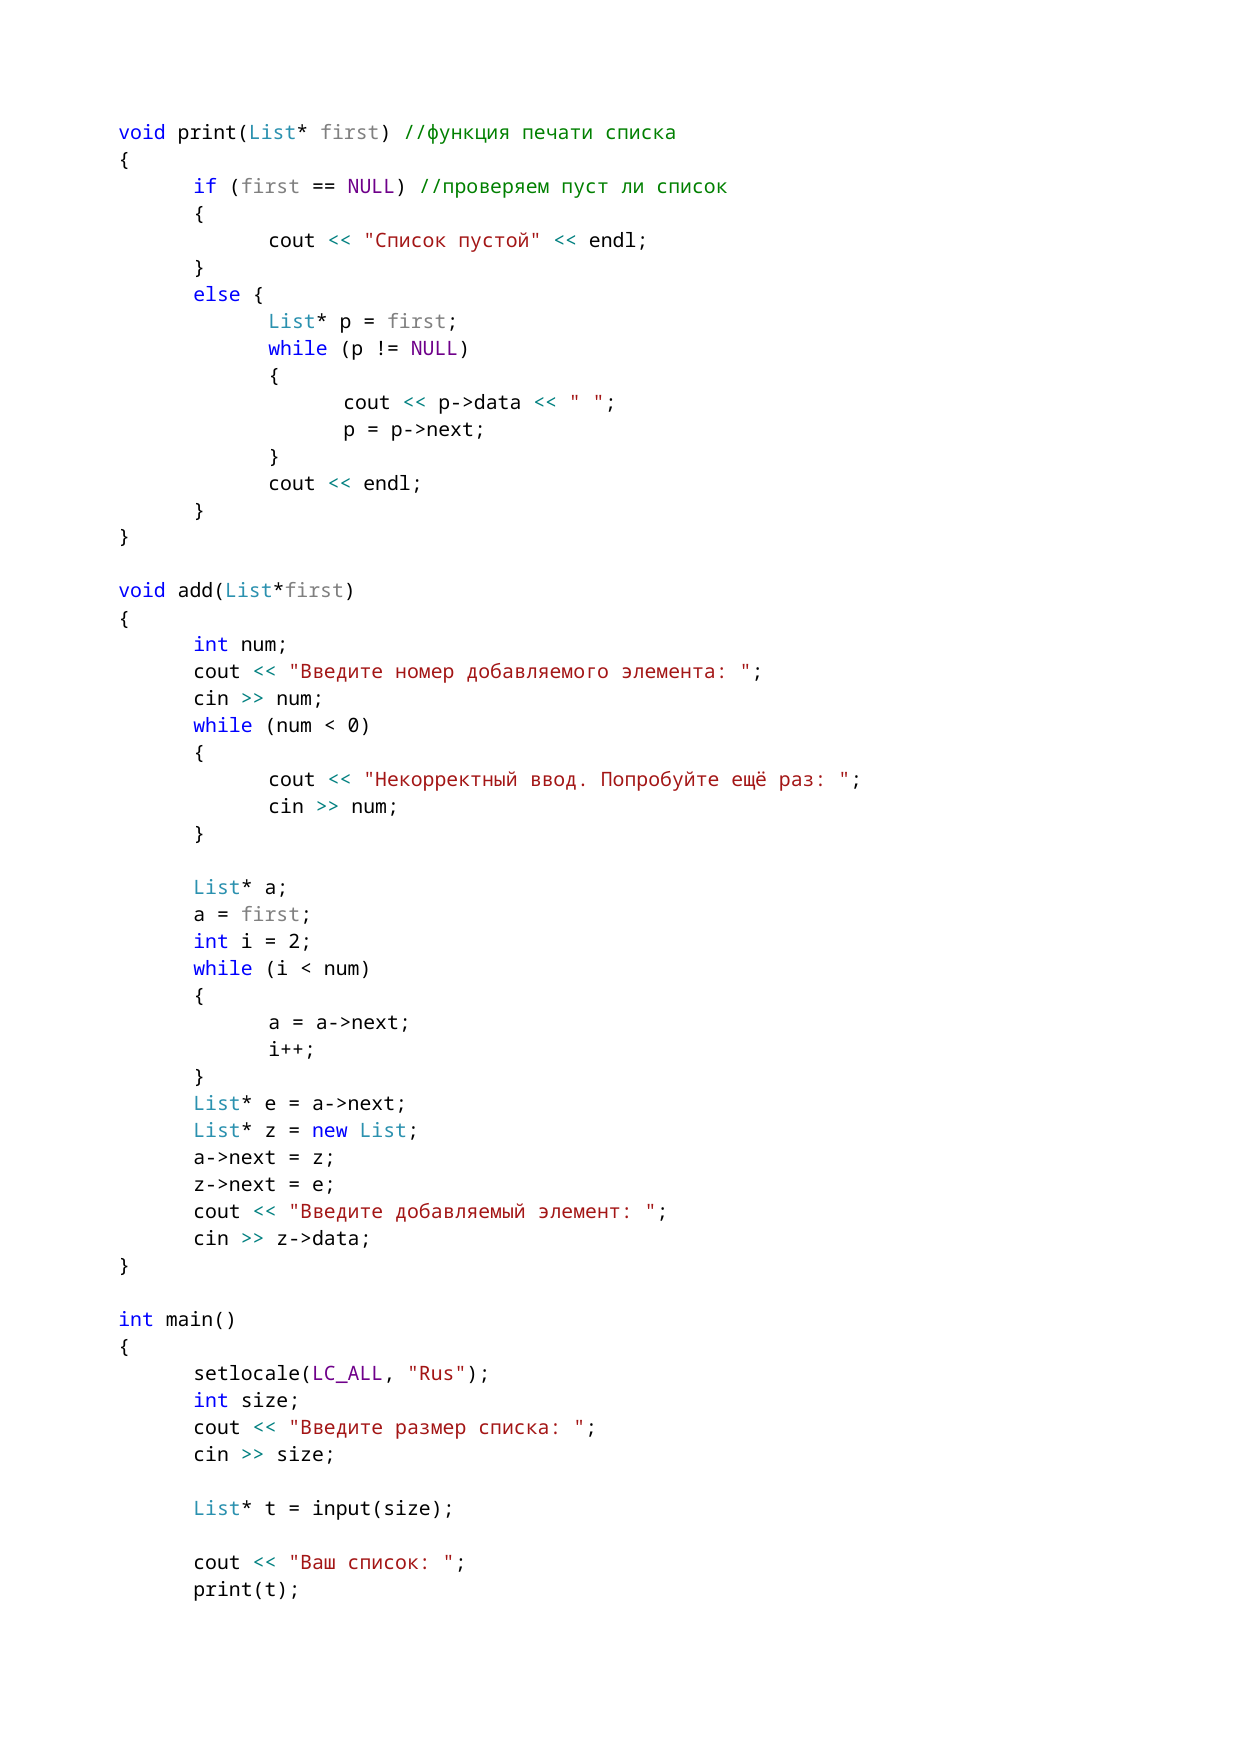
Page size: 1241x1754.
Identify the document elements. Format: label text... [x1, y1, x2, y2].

text cout << p->data << " "; [118, 388, 1122, 415]
text cin >> num; [118, 793, 1122, 819]
text cout << "Ваш список: "; [118, 1548, 1122, 1575]
text cin >> z->data; [118, 1224, 1122, 1251]
text } [118, 523, 1122, 550]
text int size; [118, 1386, 1122, 1413]
text while (i < num) [118, 954, 1122, 981]
text z->next = e; [118, 1170, 1122, 1197]
text } [118, 253, 1122, 280]
text cout << "Введите размер списка: "; [118, 1413, 1122, 1440]
text } [118, 442, 1122, 469]
text cout << "Введите номер добавляемого элемента: "; [118, 658, 1122, 685]
text print(t); [118, 1575, 1122, 1602]
text List* t = input(size); [118, 1494, 1122, 1521]
text cout << endl; [118, 469, 1122, 496]
text cout << "Некорректный ввод. Попробуйте ещё раз: "; [118, 766, 1122, 793]
text a = a->next; [118, 1008, 1122, 1035]
text } [118, 496, 1122, 523]
text List* z = new List; [118, 1116, 1122, 1143]
text } [118, 1251, 1122, 1278]
text void print(List* first) //функция печати списка [118, 118, 1122, 145]
text else { [118, 280, 1122, 307]
text } [118, 819, 1122, 847]
text List* p = first; [118, 307, 1122, 334]
text void add(List*first) [118, 577, 1122, 604]
text { [118, 361, 1122, 388]
text p = p->next; [118, 415, 1122, 442]
text { [118, 604, 1122, 631]
text if (first == NULL) //проверяем пуст ли список [118, 172, 1122, 199]
text int main() [118, 1305, 1122, 1332]
text cin >> size; [118, 1440, 1122, 1467]
text List* e = a->next; [118, 1089, 1122, 1116]
text cin >> num; [118, 685, 1122, 712]
text { [118, 145, 1122, 172]
text } [118, 1062, 1122, 1089]
text int num; [118, 631, 1122, 658]
text cout << "Список пустой" << endl; [118, 226, 1122, 253]
text cout << "Введите добавляемый элемент: "; [118, 1197, 1122, 1224]
text i++; [118, 1035, 1122, 1062]
text { [118, 199, 1122, 226]
text while (num < 0) [118, 712, 1122, 739]
text int i = 2; [118, 927, 1122, 954]
text a = first; [118, 901, 1122, 927]
text { [118, 1332, 1122, 1359]
text List* a; [118, 873, 1122, 901]
text a->next = z; [118, 1143, 1122, 1170]
text { [118, 739, 1122, 766]
text setlocale(LC_ALL, "Rus"); [118, 1359, 1122, 1386]
text { [118, 981, 1122, 1008]
text while (p != NULL) [118, 334, 1122, 361]
